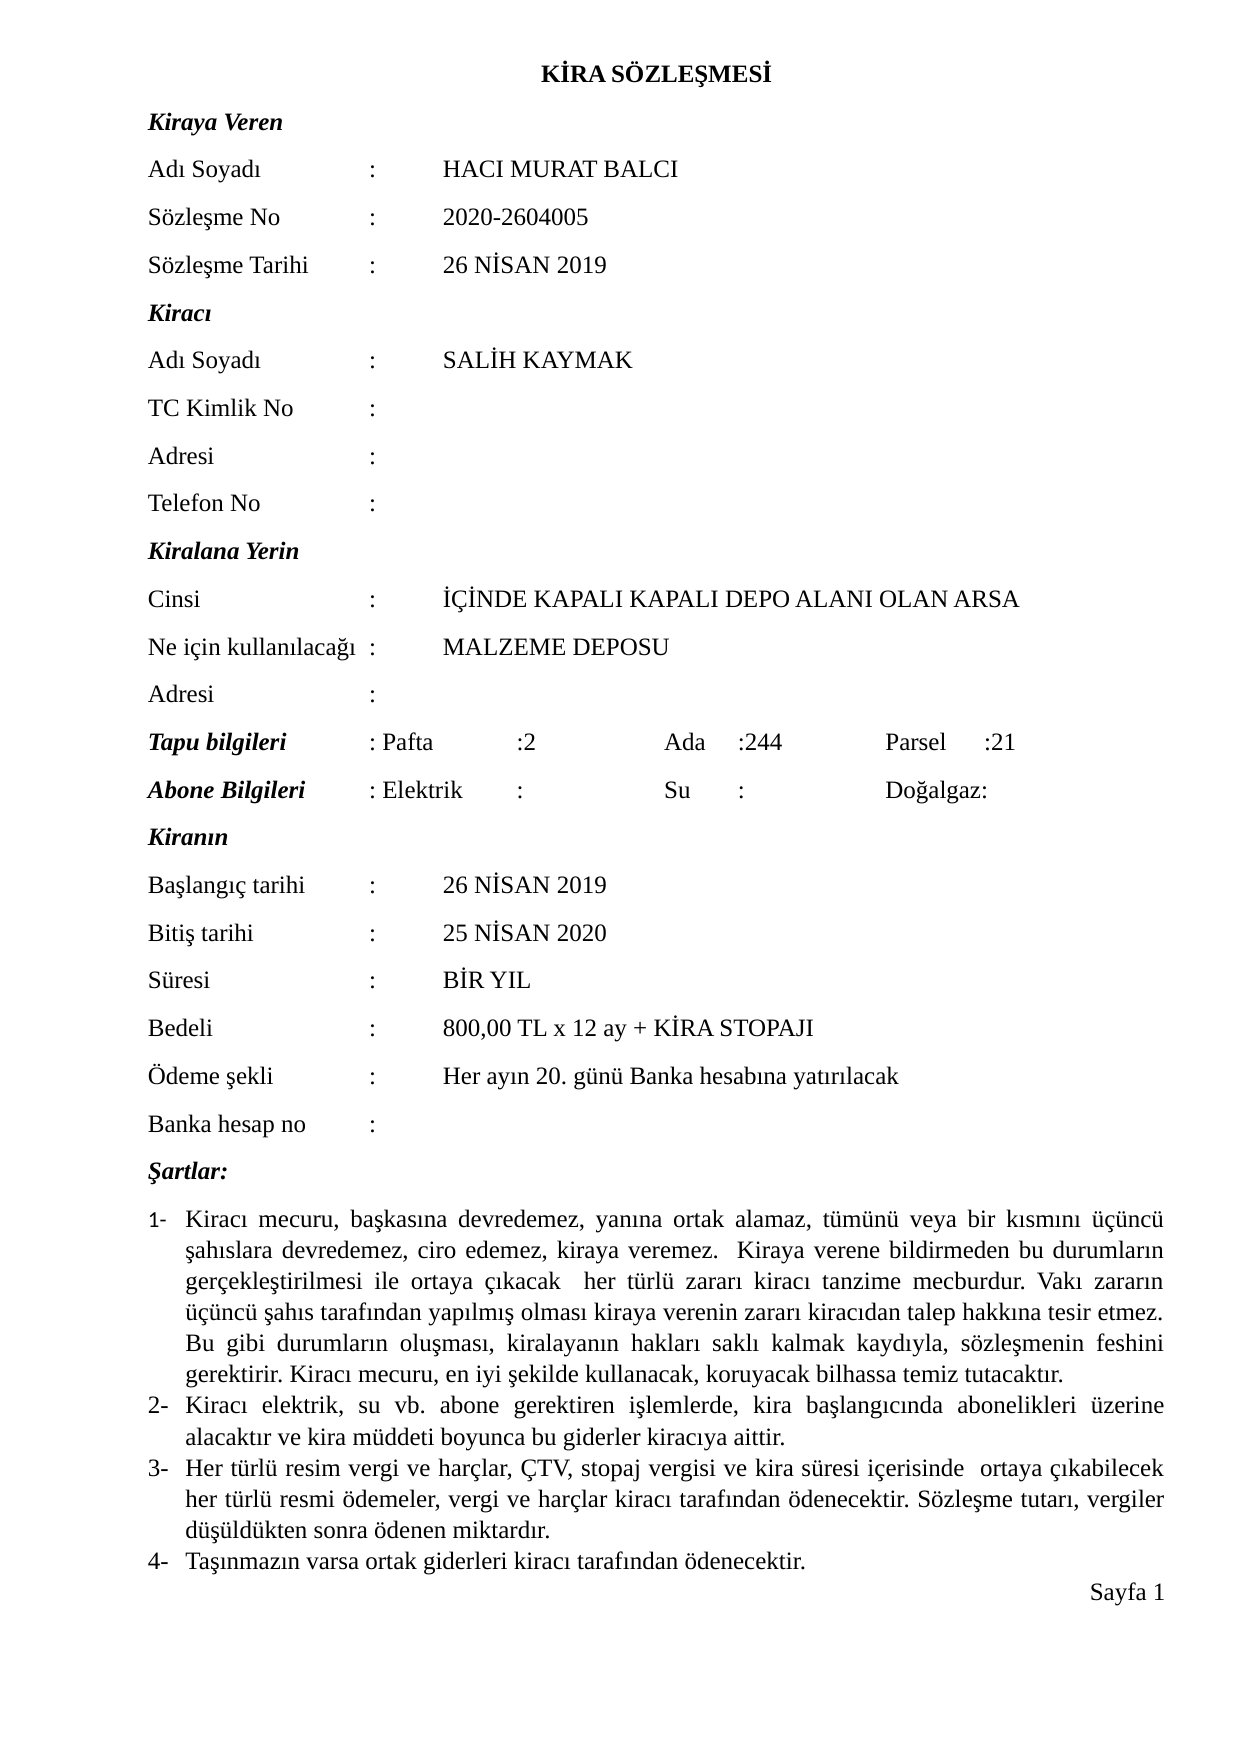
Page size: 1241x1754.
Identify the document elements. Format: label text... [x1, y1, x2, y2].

list Sayfa 1 [148, 1577, 1165, 1606]
text Bedeli : 800,00 TL x 12 ay + KİRA STOPAJI [148, 1013, 1165, 1042]
text Sözleşme Tarihi : 26 NİSAN 2019 [148, 250, 1165, 279]
text Abone Bilgileri : Elektrik : Su : Doğalgaz: [148, 775, 1165, 803]
text Adı Soyadı : SALİH KAYMAK [148, 345, 1165, 374]
text Kiraya Veren [148, 107, 1165, 136]
text Başlangıç tarihi : 26 NİSAN 2019 [148, 870, 1165, 899]
list Her türlü resim vergi ve harçlar, ÇTV, stopaj vergisi ve kira süresi içerisinde ortaya çıkabilecek her türlü resmi ödemeler, vergi ve harçlar kiracı tarafından ödenecektir. Sözleşme tutarı, vergiler düşüldükten sonra ödenen miktardır. [148, 1453, 1165, 1543]
text Süresi : BİR YIL [148, 966, 1165, 994]
text TC Kimlik No : [148, 393, 1165, 422]
text Kiralana Yerin [148, 536, 1165, 565]
list Kiracı mecuru, başkasına devredemez, yanına ortak alamaz, tümünü veya bir kısmını üçüncü şahıslara devredemez, ciro edemez, kiraya veremez. Kiraya verene bildirmeden bu durumların gerçekleştirilmesi ile ortaya çıkacak her türlü zararı kiracı tanzime mecburdur. Vakı zararın üçüncü şahıs tarafından yapılmış olması kiraya verenin zararı kiracıdan talep hakkına tesir etmez. Bu gibi durumların oluşması, kiralayanın hakları saklı kalmak kaydıyla, sözleşmenin feshini gerektirir. Kiracı mecuru, en iyi şekilde kullanacak, koruyacak bilhassa temiz tutacaktır. [148, 1204, 1165, 1388]
text Kiracı [148, 298, 1165, 326]
text Adresi : [148, 679, 1165, 708]
list Kiracı elektrik, su vb. abone gerektiren işlemlerde, kira başlangıcında abonelikleri üzerine alacaktır ve kira müddeti boyunca bu giderler kiracıya aittir. [148, 1391, 1165, 1450]
text Şartlar: [148, 1156, 1165, 1185]
text KİRA SÖZLEŞMESİ [148, 59, 1165, 88]
text Sözleşme No : 2020-2604005 [148, 202, 1165, 231]
text Kiranın [148, 822, 1165, 851]
text Adı Soyadı : HACI MURAT BALCI [148, 154, 1165, 183]
text Ne için kullanılacağı : MALZEME DEPOSU [148, 632, 1165, 660]
text Adresi : [148, 441, 1165, 469]
text Cinsi : İÇİNDE KAPALI KAPALI DEPO ALANI OLAN ARSA [148, 584, 1165, 613]
text Tapu bilgileri : Pafta :2 Ada :244 Parsel :21 [148, 727, 1165, 756]
text Ödeme şekli : Her ayın 20. günü Banka hesabına yatırılacak [148, 1061, 1165, 1090]
text Bitiş tarihi : 25 NİSAN 2020 [148, 918, 1165, 947]
list Taşınmazın varsa ortak giderleri kiracı tarafından ödenecektir. [148, 1546, 1165, 1574]
text Telefon No : [148, 488, 1165, 517]
text Banka hesap no : [148, 1109, 1165, 1137]
